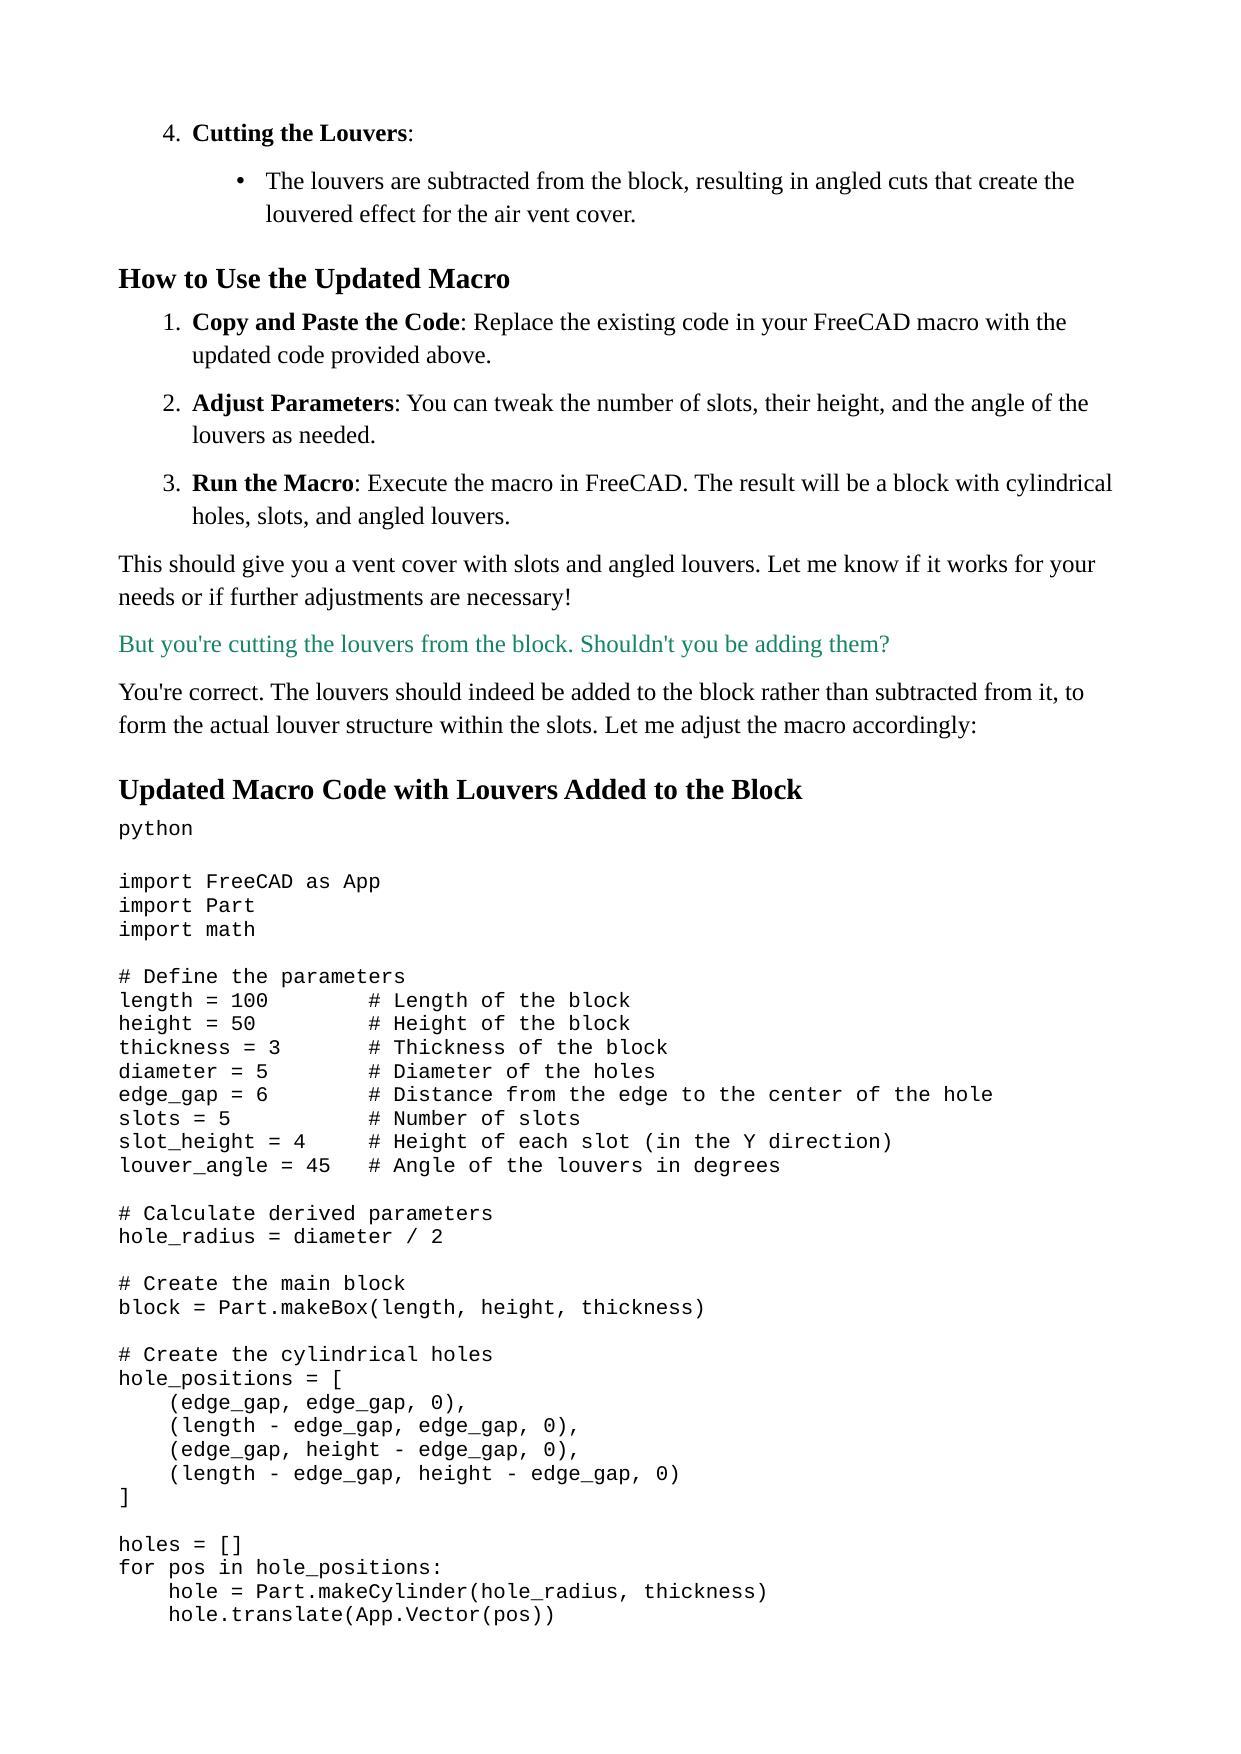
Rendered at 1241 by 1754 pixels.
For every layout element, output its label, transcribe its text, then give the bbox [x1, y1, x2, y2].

text louver_angle = 45 # Angle of the louvers in degrees [118, 1155, 1122, 1179]
text # Calculate derived parameters [118, 1202, 1122, 1226]
text hole.translate(App.Vector(pos)) [118, 1604, 1122, 1628]
text python [118, 818, 1122, 842]
text import Part [118, 895, 1122, 919]
text block = Part.makeBox(length, height, thickness) [118, 1297, 1122, 1321]
list The louvers are subtracted from the block, resulting in angled cuts that create the louvered effect for the air vent cover. [236, 166, 1122, 227]
list Run the Macro: Execute the macro in FreeCAD. The result will be a block with cylindrical holes, slots, and angled louvers. [162, 468, 1122, 530]
text ] [118, 1486, 1122, 1510]
list Copy and Paste the Code: Replace the existing code in your FreeCAD macro with the updated code provided above. [162, 307, 1122, 369]
text (edge_gap, height - edge_gap, 0), [118, 1439, 1122, 1463]
text But you're cutting the louvers from the block. Shouldn't you be adding them? [118, 629, 1122, 658]
text edge_gap = 6 # Distance from the edge to the center of the hole [118, 1084, 1122, 1108]
text holes = [] [118, 1533, 1122, 1557]
text import math [118, 919, 1122, 942]
text (length - edge_gap, height - edge_gap, 0) [118, 1463, 1122, 1486]
text This should give you a vent cover with slots and angled louvers. Let me know if it works for your needs or if further adjustments are necessary! [118, 549, 1122, 611]
text for pos in hole_positions: [118, 1557, 1122, 1581]
text height = 50 # Height of the block [118, 1013, 1122, 1037]
subtitle Updated Macro Code with Louvers Added to the Block [118, 772, 1122, 806]
text thickness = 3 # Thickness of the block [118, 1037, 1122, 1061]
list Cutting the Louvers: [162, 118, 1122, 147]
list Adjust Parameters: You can tweak the number of slots, their height, and the angle of the louvers as needed. [162, 388, 1122, 449]
text (length - edge_gap, edge_gap, 0), [118, 1415, 1122, 1439]
text You're correct. The louvers should indeed be added to the block rather than subtracted from it, to form the actual louver structure within the slots. Let me adjust the macro accordingly: [118, 677, 1122, 739]
text hole_positions = [ [118, 1368, 1122, 1392]
subtitle How to Use the Updated Macro [118, 261, 1122, 294]
text # Create the main block [118, 1273, 1122, 1297]
text slots = 5 # Number of slots [118, 1108, 1122, 1132]
text import FreeCAD as App [118, 871, 1122, 895]
text length = 100 # Length of the block [118, 990, 1122, 1013]
text hole_radius = diameter / 2 [118, 1226, 1122, 1250]
text diameter = 5 # Diameter of the holes [118, 1061, 1122, 1084]
text # Define the parameters [118, 966, 1122, 990]
text # Create the cylindrical holes [118, 1344, 1122, 1368]
text (edge_gap, edge_gap, 0), [118, 1392, 1122, 1415]
text hole = Part.makeCylinder(hole_radius, thickness) [118, 1581, 1122, 1604]
text slot_height = 4 # Height of each slot (in the Y direction) [118, 1132, 1122, 1155]
